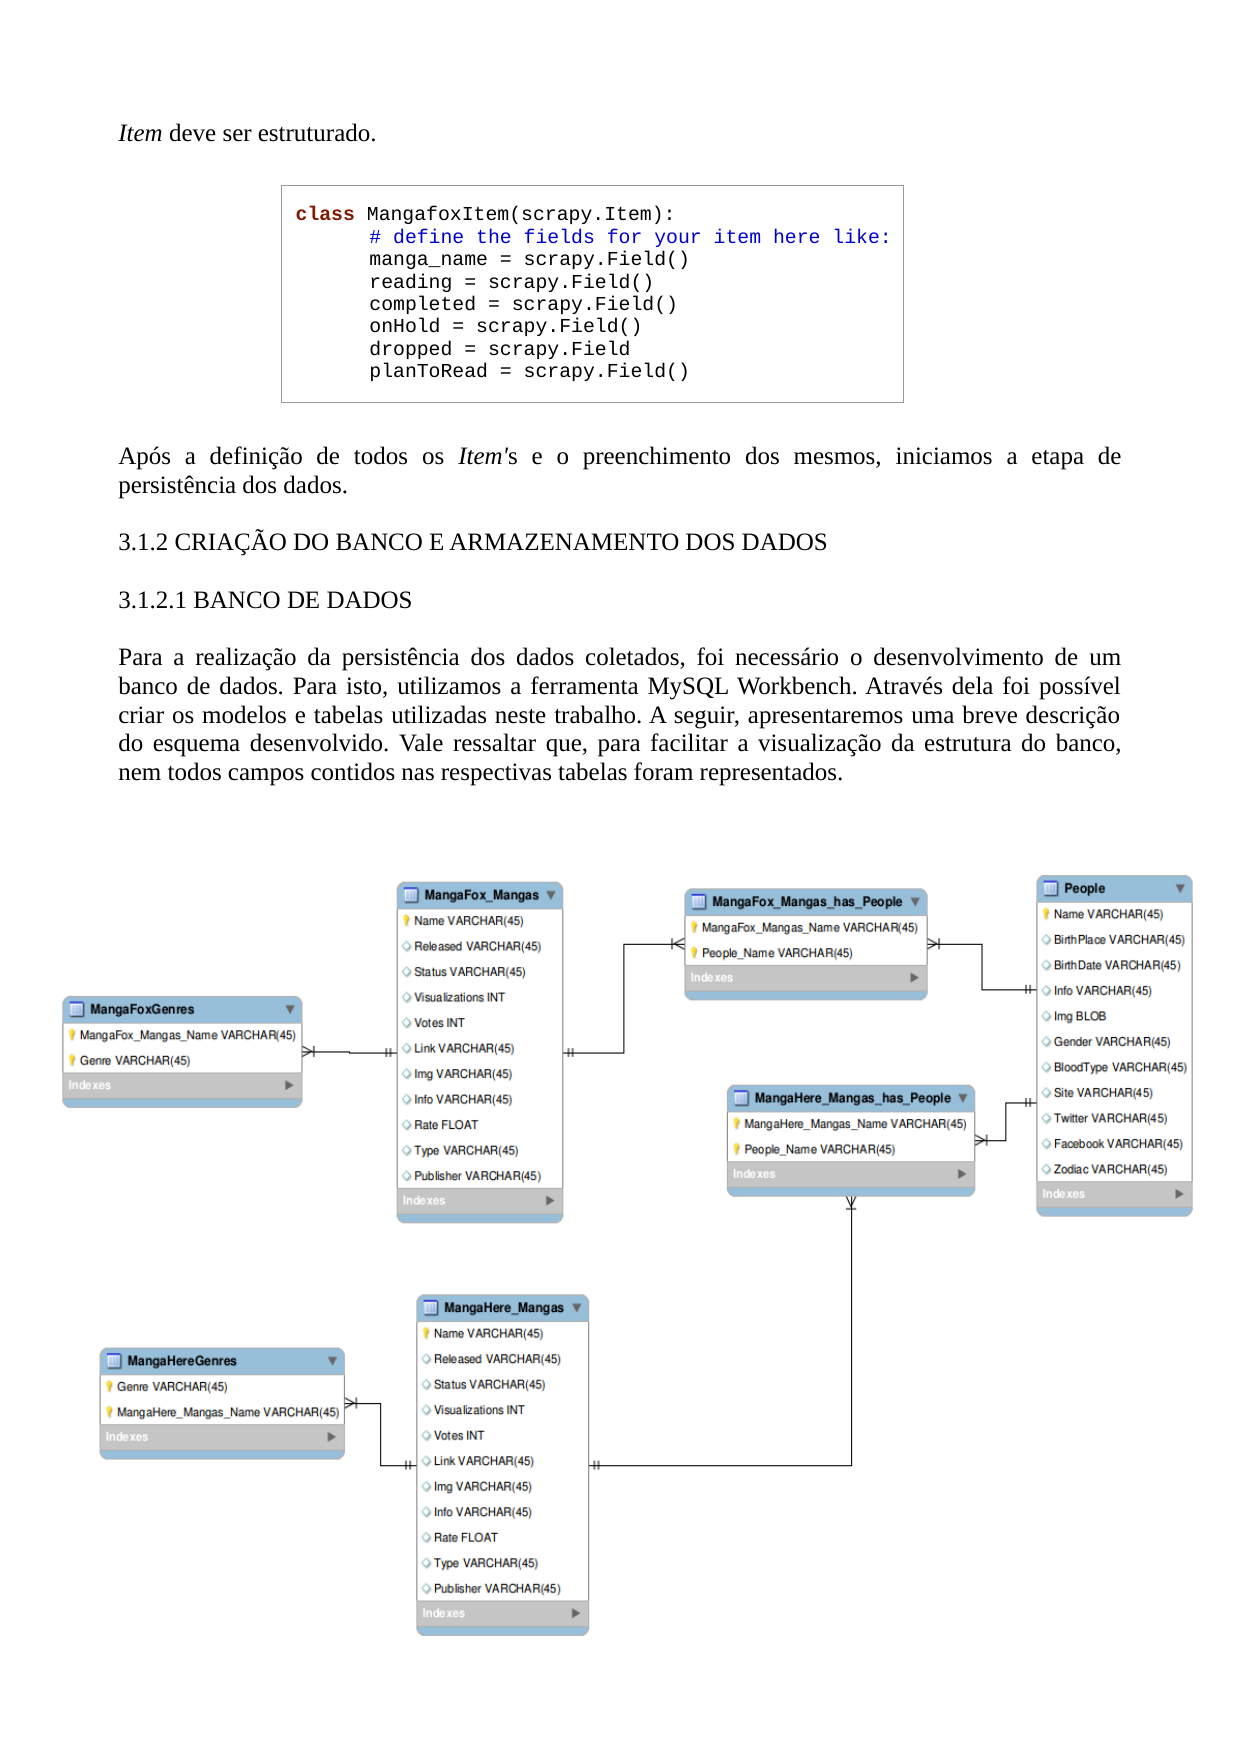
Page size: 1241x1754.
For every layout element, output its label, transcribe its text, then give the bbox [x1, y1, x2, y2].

text [904, 227, 945, 249]
text # define the fields for your item here like: [295, 227, 903, 249]
text onHold = scrapy.Field() [295, 316, 903, 339]
text [904, 272, 945, 294]
text completed = scrapy.Field() [295, 294, 903, 316]
text [904, 339, 945, 361]
text Após a definição de todos os Item's e o preenchimento dos mesmos, iniciamos a etapa de persistência dos dados. [118, 441, 1122, 498]
text manga_name = scrapy.Field() [295, 249, 903, 272]
text dropped = scrapy.Field [295, 339, 903, 361]
text 3.1.2.1 BANCO DE DADOS [118, 585, 1122, 613]
text class MangafoxItem(scrapy.Item): [295, 204, 903, 227]
text 3.1.2 CRIAÇÃO DO BANCO E ARMAZENAMENTO DOS DADOS [118, 527, 1122, 556]
picture [52, 864, 1202, 1646]
text [904, 361, 945, 383]
text Para a realização da persistência dos dados coletados, foi necessário o desenvolvimento de um banco de dados. Para isto, utilizamos a ferramenta MySQL Workbench. Através dela foi possível criar os modelos e tabelas utilizadas neste trabalho. A seguir, apresentaremos uma breve descrição do esquema desenvolvido. Vale ressaltar que, para facilitar a visualização da estrutura do banco, nem todos campos contidos nas respectivas tabelas foram representados. [118, 642, 1122, 786]
text Item deve ser estruturado. [118, 118, 1122, 147]
text [904, 249, 945, 272]
text reading = scrapy.Field() [295, 272, 903, 294]
text [904, 294, 945, 316]
text planToRead = scrapy.Field() [295, 361, 903, 383]
text [904, 204, 945, 227]
text [904, 316, 945, 339]
